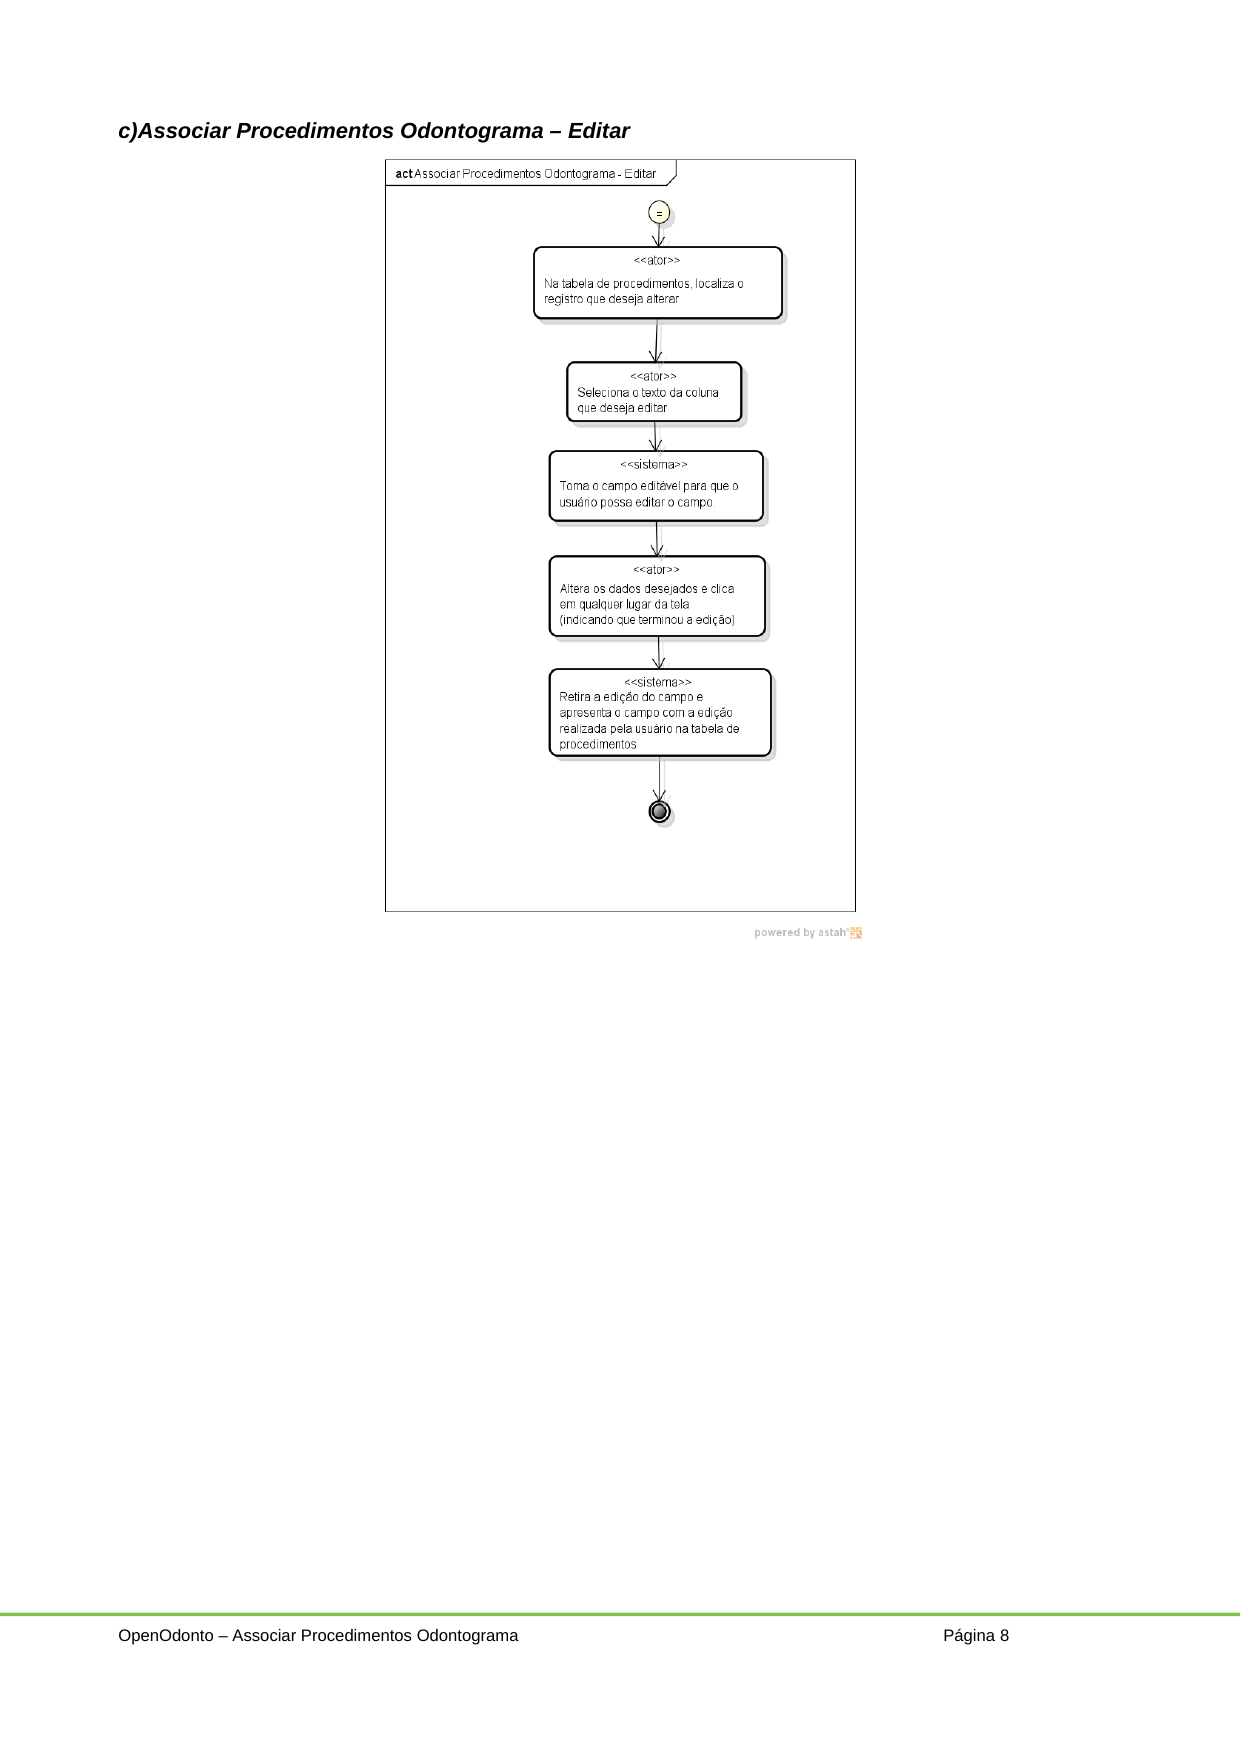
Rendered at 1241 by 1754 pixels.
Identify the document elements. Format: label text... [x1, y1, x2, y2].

subtitle Associar Procedimentos Odontograma – Editar [118, 118, 1122, 143]
picture [375, 149, 865, 942]
